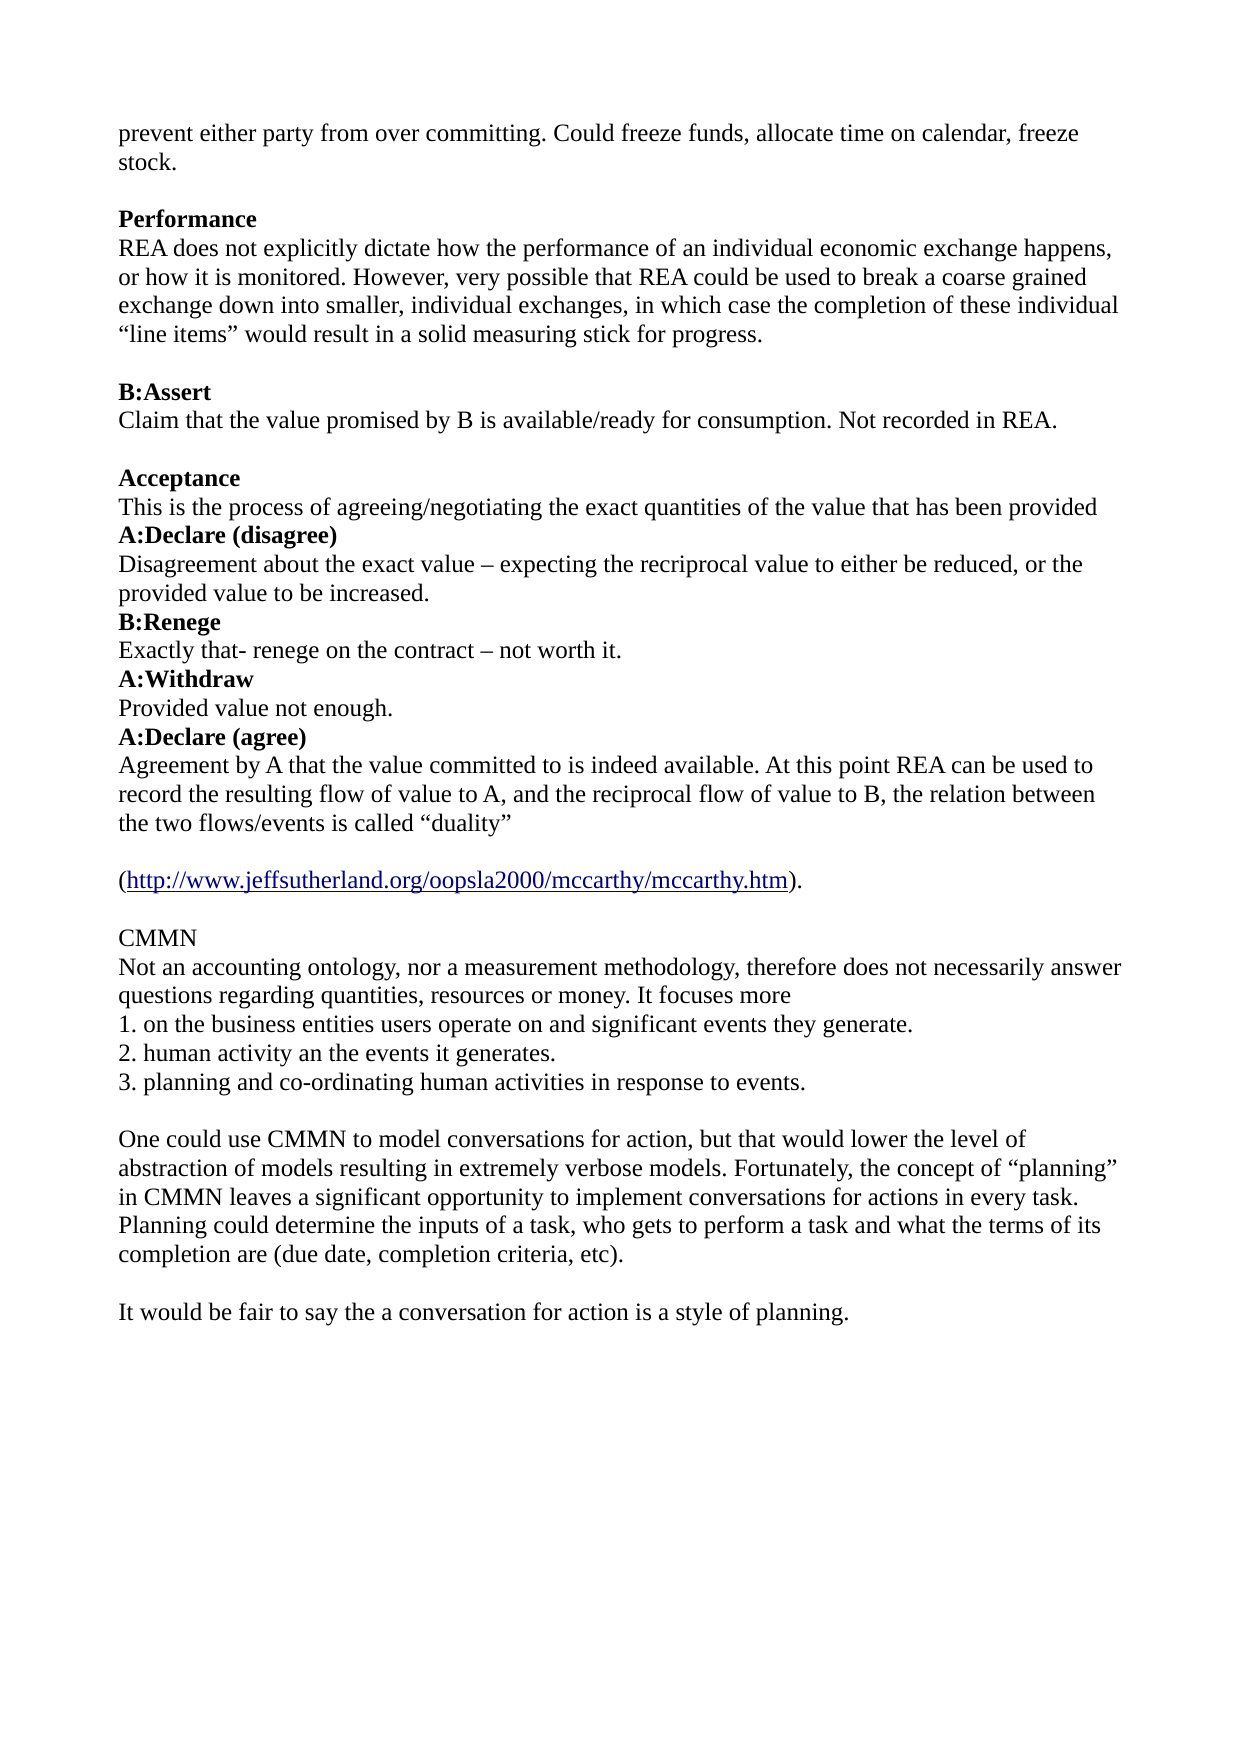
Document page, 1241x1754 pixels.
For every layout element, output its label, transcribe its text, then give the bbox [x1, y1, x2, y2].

text 1. on the business entities users operate on and significant events they generate. [118, 1009, 1122, 1038]
text Exactly that- renege on the contract – not worth it. [118, 636, 1122, 664]
text CMMN [118, 923, 1122, 952]
text B:Renege [118, 607, 1122, 636]
text A:Declare (agree) [118, 722, 1122, 751]
text A:Withdraw [118, 664, 1122, 693]
text This is the process of agreeing/negotiating the exact quantities of the value that has been provided [118, 492, 1122, 521]
text Not an accounting ontology, nor a measurement methodology, therefore does not necessarily answer questions regarding quantities, resources or money. It focuses more [118, 952, 1122, 1009]
text Provided value not enough. [118, 693, 1122, 722]
text (http://www.jeffsutherland.org/oopsla2000/mccarthy/mccarthy.htm). [118, 866, 1122, 894]
text REA does not explicitly dictate how the performance of an individual economic exchange happens, or how it is monitored. However, very possible that REA could be used to break a coarse grained exchange down into smaller, individual exchanges, in which case the completion of these individual “line items” would result in a solid measuring stick for progress. [118, 233, 1122, 348]
text Claim that the value promised by B is available/ready for consumption. Not recorded in REA. [118, 406, 1122, 434]
text It would be fair to say the a conversation for action is a style of planning. [118, 1297, 1122, 1326]
text Disagreement about the exact value – expecting the recriprocal value to either be reduced, or the provided value to be increased. [118, 549, 1122, 607]
text B:Assert [118, 377, 1122, 406]
text 2. human activity an the events it generates. [118, 1038, 1122, 1067]
text 3. planning and co-ordinating human activities in response to events. [118, 1067, 1122, 1096]
text Acceptance [118, 463, 1122, 492]
text prevent either party from over committing. Could freeze funds, allocate time on calendar, freeze stock. [118, 118, 1122, 176]
text A:Declare (disagree) [118, 521, 1122, 549]
text Agreement by A that the value committed to is indeed available. At this point REA can be used to record the resulting flow of value to A, and the reciprocal flow of value to B, the relation between the two flows/events is called “duality” [118, 751, 1122, 837]
text Performance [118, 204, 1122, 233]
text One could use CMMN to model conversations for action, but that would lower the level of abstraction of models resulting in extremely verbose models. Fortunately, the concept of “planning” in CMMN leaves a significant opportunity to implement conversations for actions in every task. Planning could determine the inputs of a task, who gets to perform a task and what the terms of its completion are (due date, completion criteria, etc). [118, 1124, 1122, 1268]
